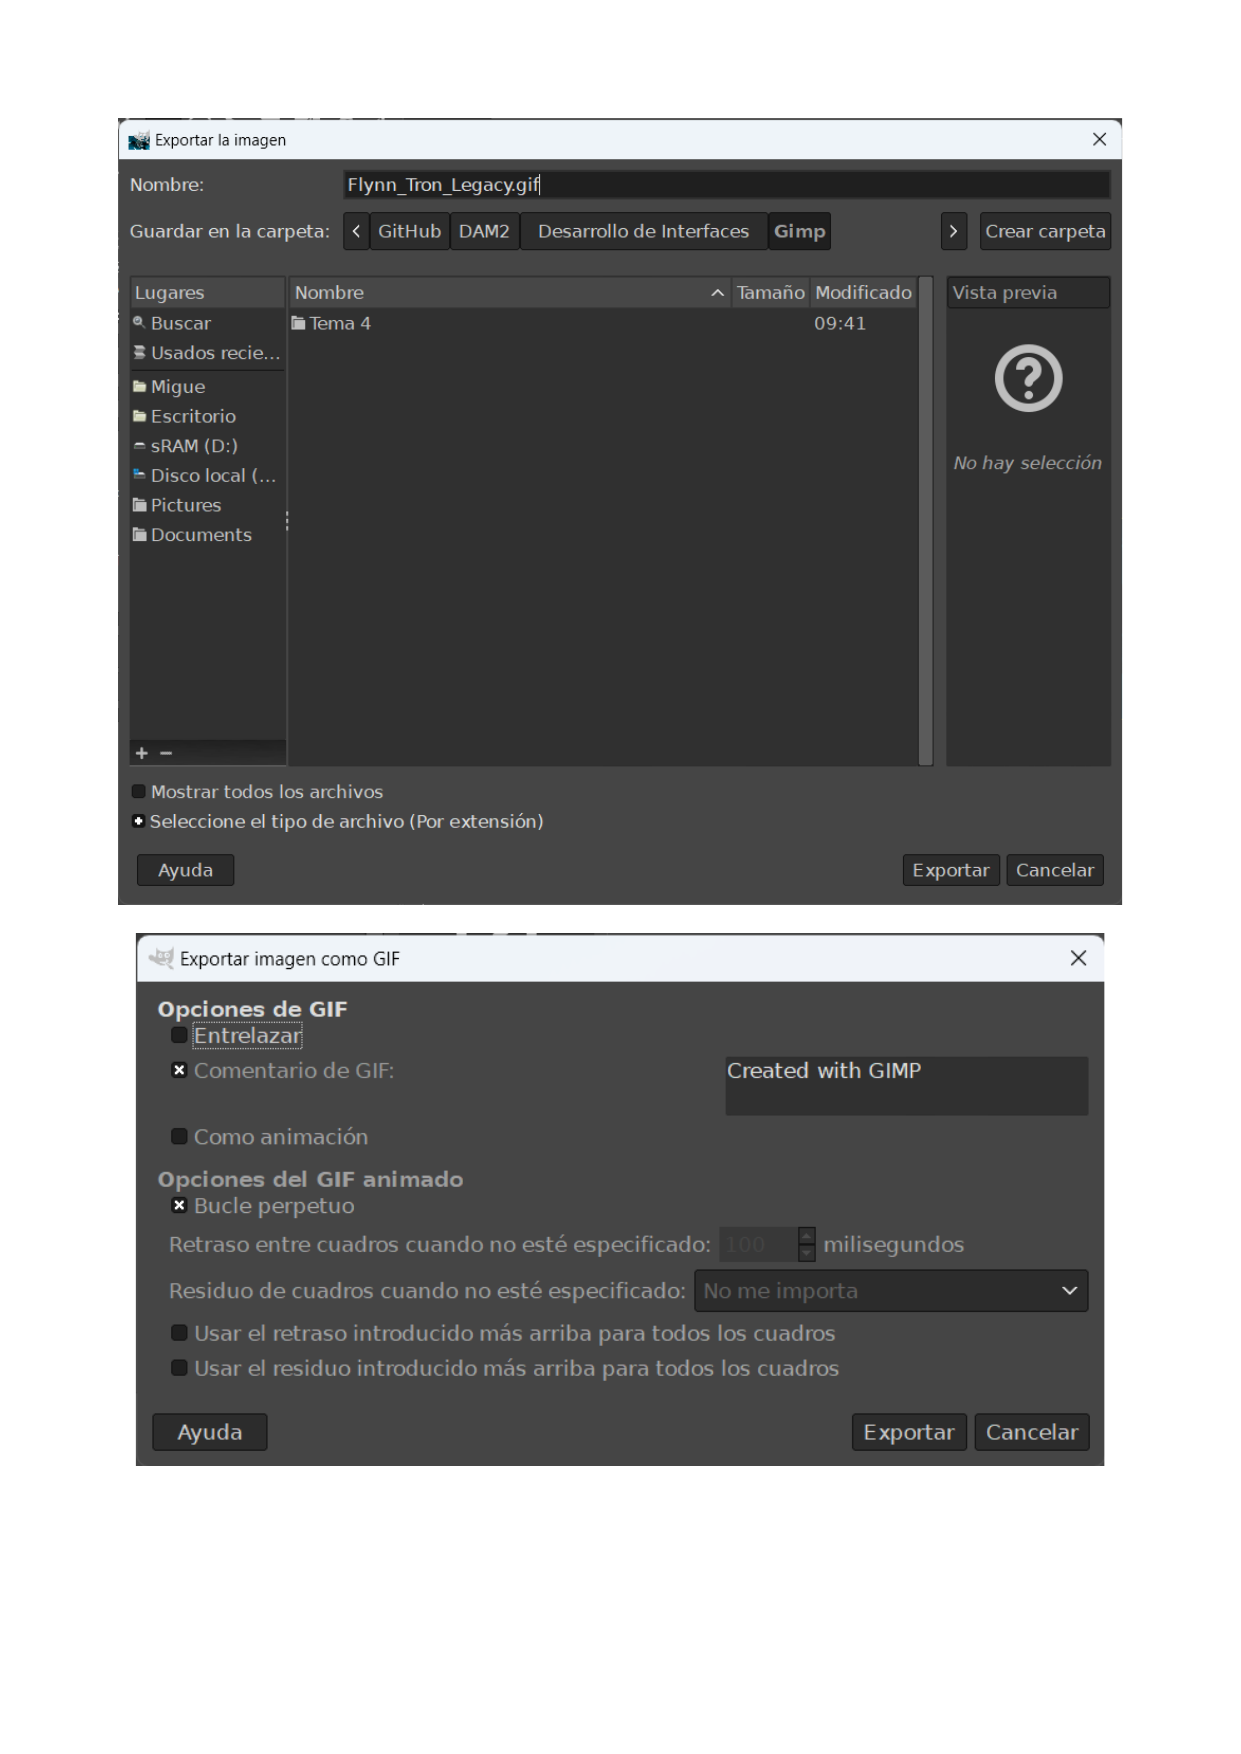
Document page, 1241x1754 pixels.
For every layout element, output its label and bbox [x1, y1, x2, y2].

picture [118, 118, 1123, 905]
picture [135, 933, 1105, 1466]
